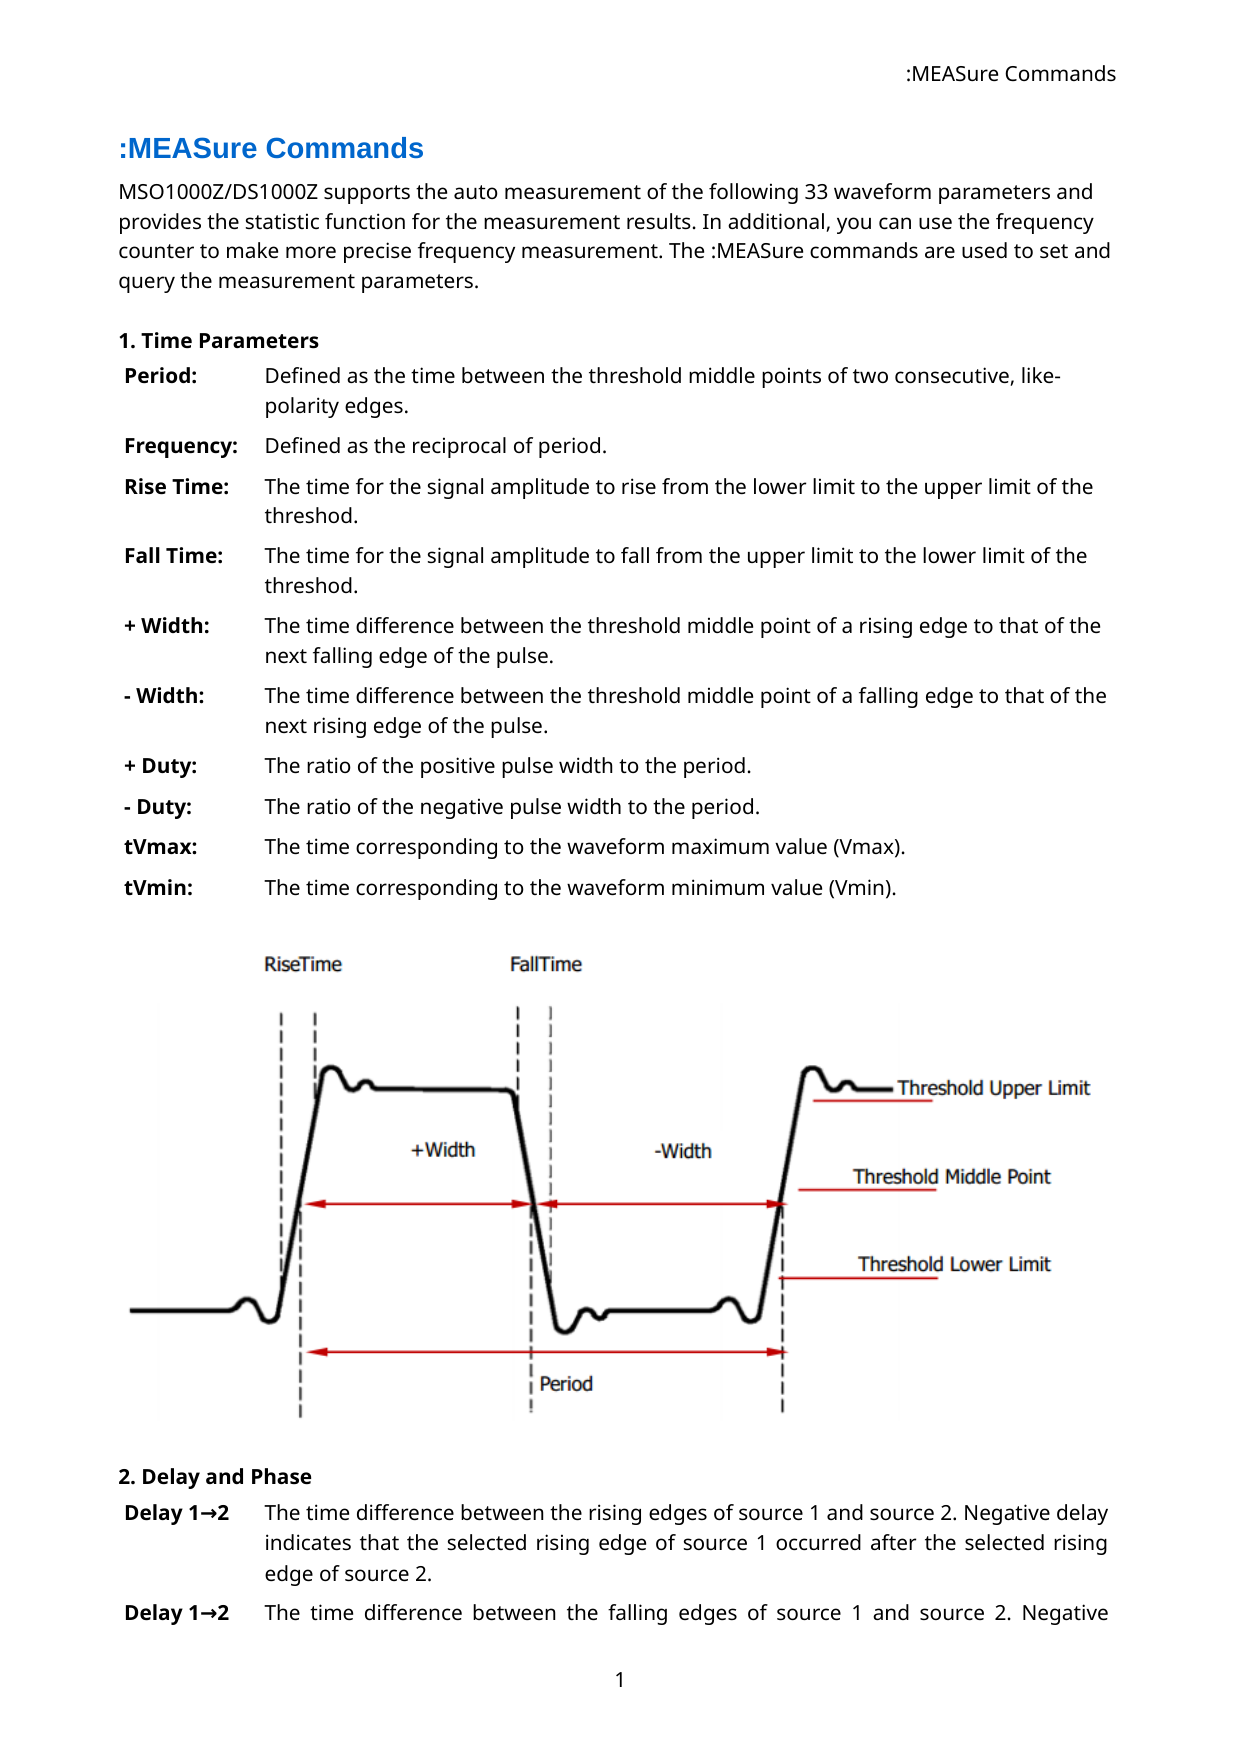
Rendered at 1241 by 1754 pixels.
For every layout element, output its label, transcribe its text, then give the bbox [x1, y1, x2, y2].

table_header The time difference between the rising edges of source 1 and source 2. Negative delay indicates that the selected rising edge of source 1 occurred after the selected rising edge of source 2. [259, 1492, 1122, 1593]
table_cell Fall Time: [118, 536, 259, 606]
table_cell Rise Time: [118, 466, 259, 536]
table_cell The ratio of the negative pulse width to the period. [259, 786, 1122, 826]
table_cell The time corresponding to the waveform minimum value (Vmin). [259, 867, 1122, 907]
table_cell - Width: [118, 676, 259, 746]
picture [118, 935, 1123, 1434]
table_cell tVmin: [118, 867, 259, 907]
text MSO1000Z/DS1000Z supports the auto measurement of the following 33 waveform parameters and provides the statistic function for the measurement results. In additional, you can use the frequency counter to make more precise frequency measurement. The :MEASure commands are used to set and query the measurement parameters. [118, 177, 1117, 294]
table_cell The time corresponding to the waveform maximum value (Vmax). [259, 826, 1122, 867]
table_cell Frequency: [118, 426, 259, 466]
text 2. Delay and Phase [118, 1462, 1117, 1491]
table_cell The ratio of the positive pulse width to the period. [259, 746, 1122, 786]
table_cell Delay 1→2 [118, 1593, 259, 1633]
table_cell Defined as the reciprocal of period. [259, 426, 1122, 466]
table_header Defined as the time between the threshold middle points of two consecutive, like-polarity edges. [259, 356, 1122, 426]
table_cell The time for the signal amplitude to fall from the upper limit to the lower limit of the threshod. [259, 536, 1122, 606]
table_cell + Duty: [118, 746, 259, 786]
table_cell The time for the signal amplitude to rise from the lower limit to the upper limit of the threshod. [259, 466, 1122, 536]
table_header Delay 1→2 [118, 1492, 259, 1593]
table_header Period: [118, 356, 259, 426]
text 1. Time Parameters [118, 326, 1117, 354]
table_cell tVmax: [118, 826, 259, 867]
table_cell - Duty: [118, 786, 259, 826]
table_cell The time difference between the threshold middle point of a rising edge to that of the next falling edge of the pulse. [259, 606, 1122, 676]
table_cell The time difference between the threshold middle point of a falling edge to that of the next rising edge of the pulse. [259, 676, 1122, 746]
table_cell + Width: [118, 606, 259, 676]
subtitle :MEASure Commands [118, 131, 1122, 165]
table_cell The time difference between the falling edges of source 1 and source 2. Negative [259, 1593, 1122, 1633]
